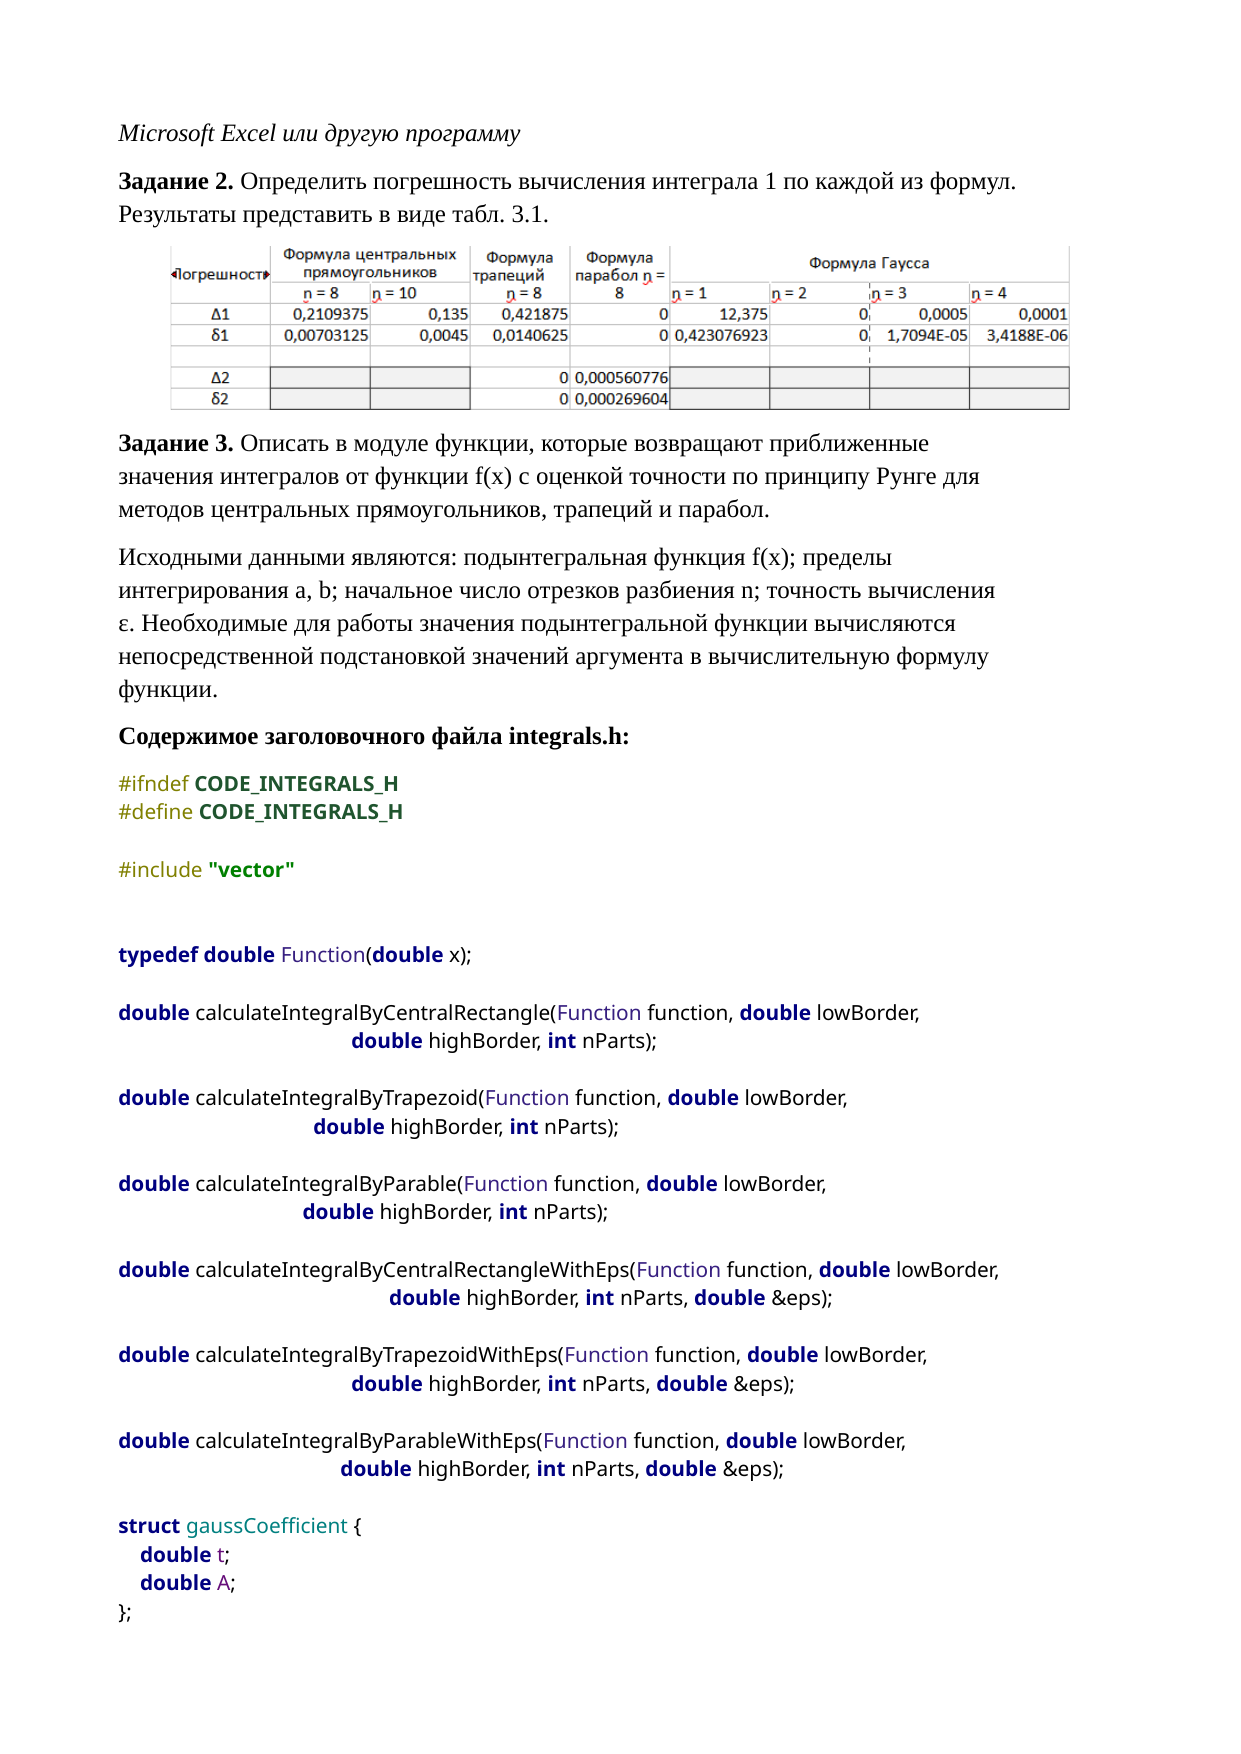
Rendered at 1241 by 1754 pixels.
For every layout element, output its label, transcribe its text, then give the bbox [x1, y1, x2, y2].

text Задание 3. Описать в модуле функции, которые возвращают приближенные значения интегралов от функции f(x) с оценкой точности по принципу Рунге для методов центральных прямоугольников, трапеций и парабол. [118, 246, 1017, 523]
text Задание 2. Определить погрешность вычисления интеграла 1 по каждой из формул. Результаты представить в виде табл. 3.1. [118, 166, 1017, 227]
text #ifndef CODE_INTEGRALS_H #define CODE_INTEGRALS_H #include "vector" typedef double Function(double x); double calculateIntegralByCentralRectangle(Function function, double lowBorder, double highBorder, int nParts); double calculateIntegralByTrapezoid(Function function, double lowBorder, double highBorder, int nParts); double calculateIntegralByParable(Function function, double lowBorder, double highBorder, int nParts); double calculateIntegralByCentralRectangleWithEps(Function function, double lowBorder, double highBorder, int nParts, double &eps); double calculateIntegralByTrapezoidWithEps(Function function, double lowBorder, double highBorder, int nParts, double &eps); double calculateIntegralByParableWithEps(Function function, double lowBorder, double highBorder, int nParts, double &eps); struct gaussCoefficient { double t; double A; }; [118, 769, 1017, 1625]
text Microsoft Excel или другую программу [118, 118, 1017, 147]
text Содержимое заголовочного файла integrals.h: [118, 721, 1017, 750]
text Исходными данными являются: подынтегральная функция f(x); пределы интегрирования a, b; начальное число отрезков разбиения n; точность вычисления ε. Необходимые для работы значения подынтегральной функции вычисляются непосредственной подстановкой значений аргумента в вычислительную формулу функции. [118, 542, 1017, 703]
picture [170, 246, 1070, 410]
